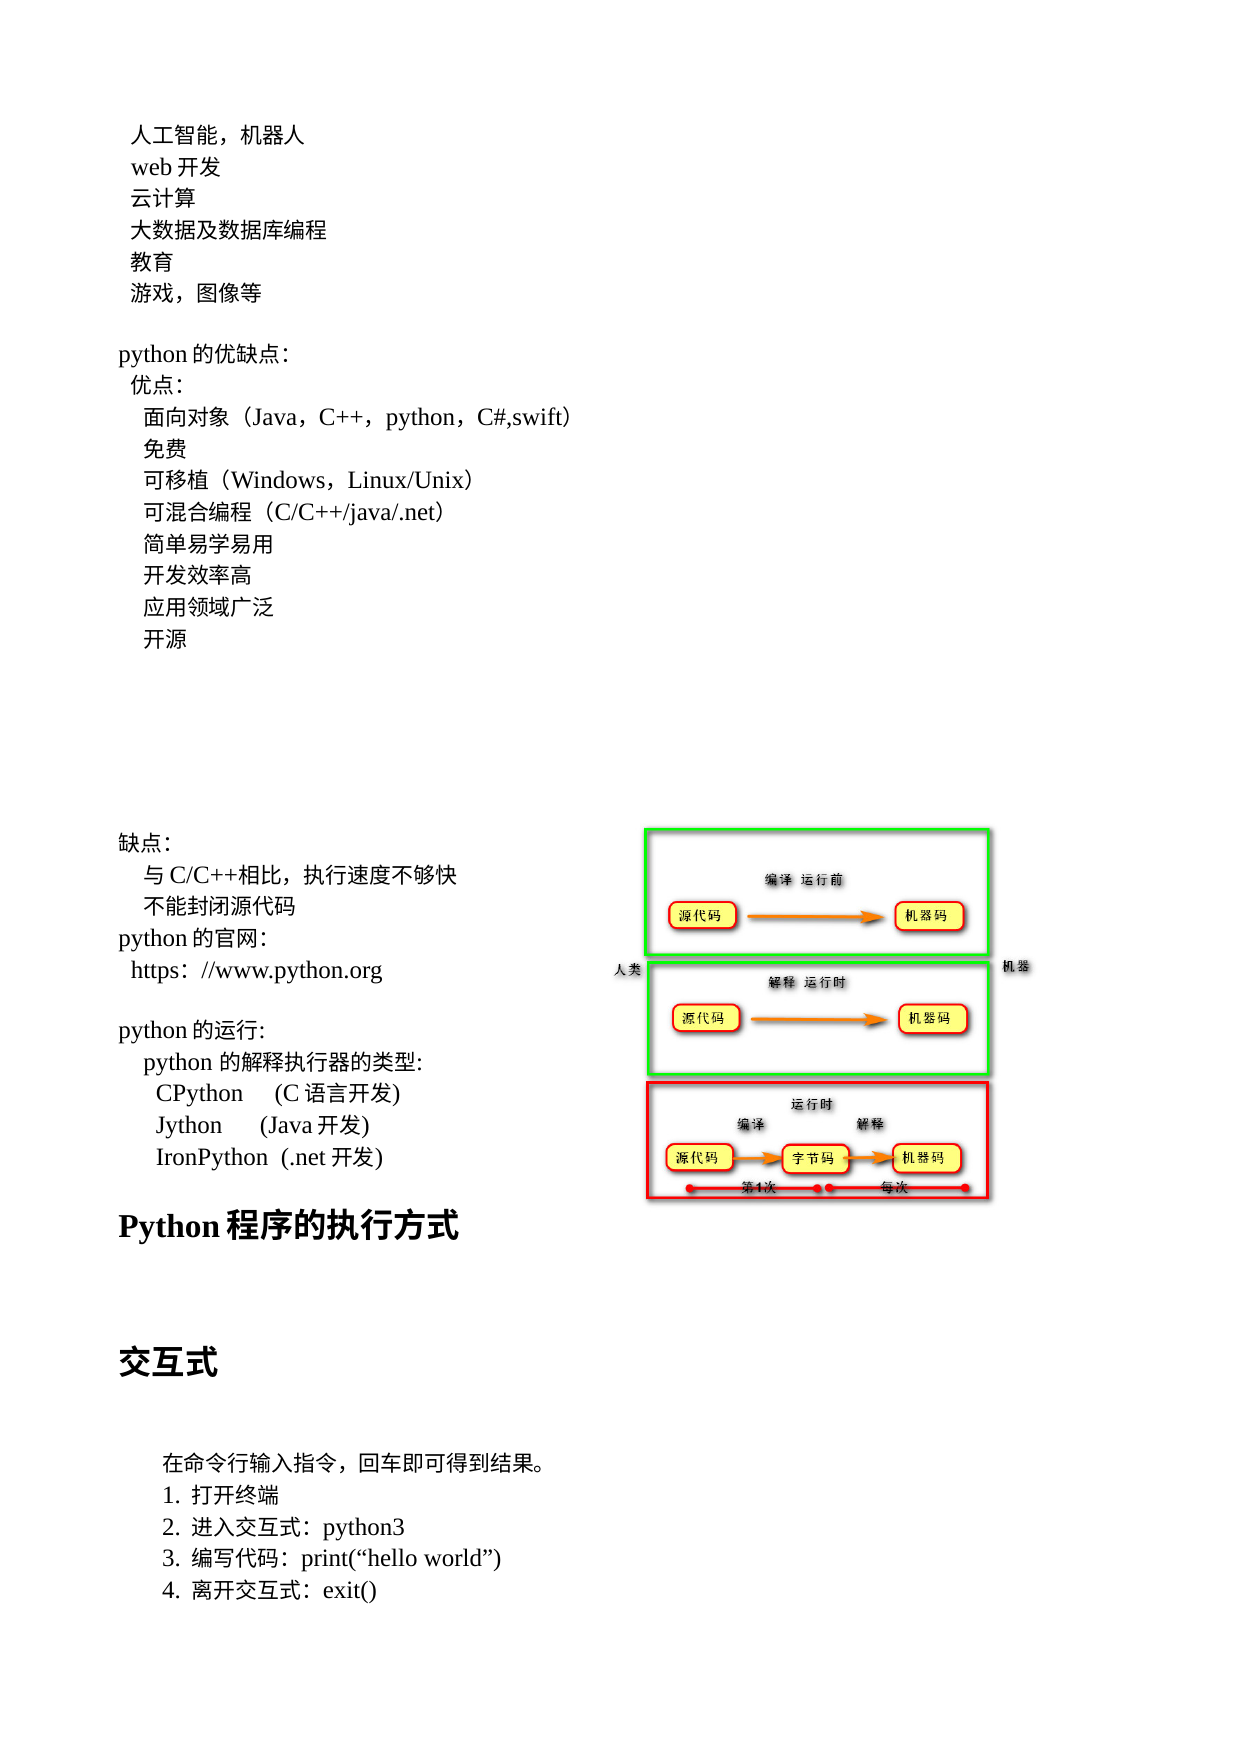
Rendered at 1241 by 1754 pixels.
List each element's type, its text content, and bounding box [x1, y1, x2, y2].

text 可移植（Windows，Linux/Unix） [118, 463, 1122, 495]
text 缺点： [118, 826, 584, 858]
text [1051, 921, 1122, 953]
picture [584, 806, 1051, 1221]
list 进入交互式：python3 [162, 1510, 1122, 1541]
text [1051, 1013, 1122, 1045]
text 简单易学易用 [118, 527, 1122, 558]
list 离开交互式：exit() [162, 1573, 1122, 1605]
text 与C/C++相比，执行速度不够快 [118, 858, 584, 889]
text 面向对象（Java，C++，python，C#,swift） [118, 400, 1122, 432]
text https：//www.python.org [118, 953, 584, 984]
text python的优缺点： [118, 337, 1122, 368]
text [1051, 1108, 1122, 1140]
text 开发效率高 [118, 558, 1122, 590]
subtitle Python程序的执行方式 [118, 1198, 1122, 1247]
text 云计算 [118, 181, 1122, 213]
text 游戏，图像等 [118, 276, 1122, 308]
text 应用领域广泛 [118, 590, 1122, 622]
subtitle 交互式 [118, 1336, 1122, 1384]
text IronPython (.net开发) [118, 1140, 584, 1171]
text 大数据及数据库编程 [118, 213, 1122, 245]
text [1051, 1045, 1122, 1076]
text [1051, 826, 1122, 858]
text [1051, 858, 1122, 889]
list 打开终端 [162, 1478, 1122, 1510]
text [1051, 1076, 1122, 1108]
text web开发 [118, 150, 1122, 181]
text 人工智能，机器人 [118, 118, 1122, 150]
text CPython (C语言开发) [118, 1076, 584, 1108]
text [1051, 1140, 1122, 1171]
text 免费 [118, 432, 1122, 463]
text python的官网： [118, 921, 584, 953]
text 不能封闭源代码 [118, 889, 584, 921]
text 在命令行输入指令，回车即可得到结果。 [162, 1446, 1122, 1478]
text 优点： [118, 368, 1122, 400]
text [1051, 953, 1122, 984]
text python 的解释执行器的类型: [118, 1045, 584, 1076]
text 开源 [118, 622, 1122, 653]
text 教育 [118, 245, 1122, 276]
text python的运行: [118, 1013, 584, 1045]
list 编写代码：print(“hello world”) [162, 1541, 1122, 1573]
text Jython (Java开发) [118, 1108, 584, 1140]
text [1051, 889, 1122, 921]
text 可混合编程（C/C++/java/.net） [118, 495, 1122, 527]
